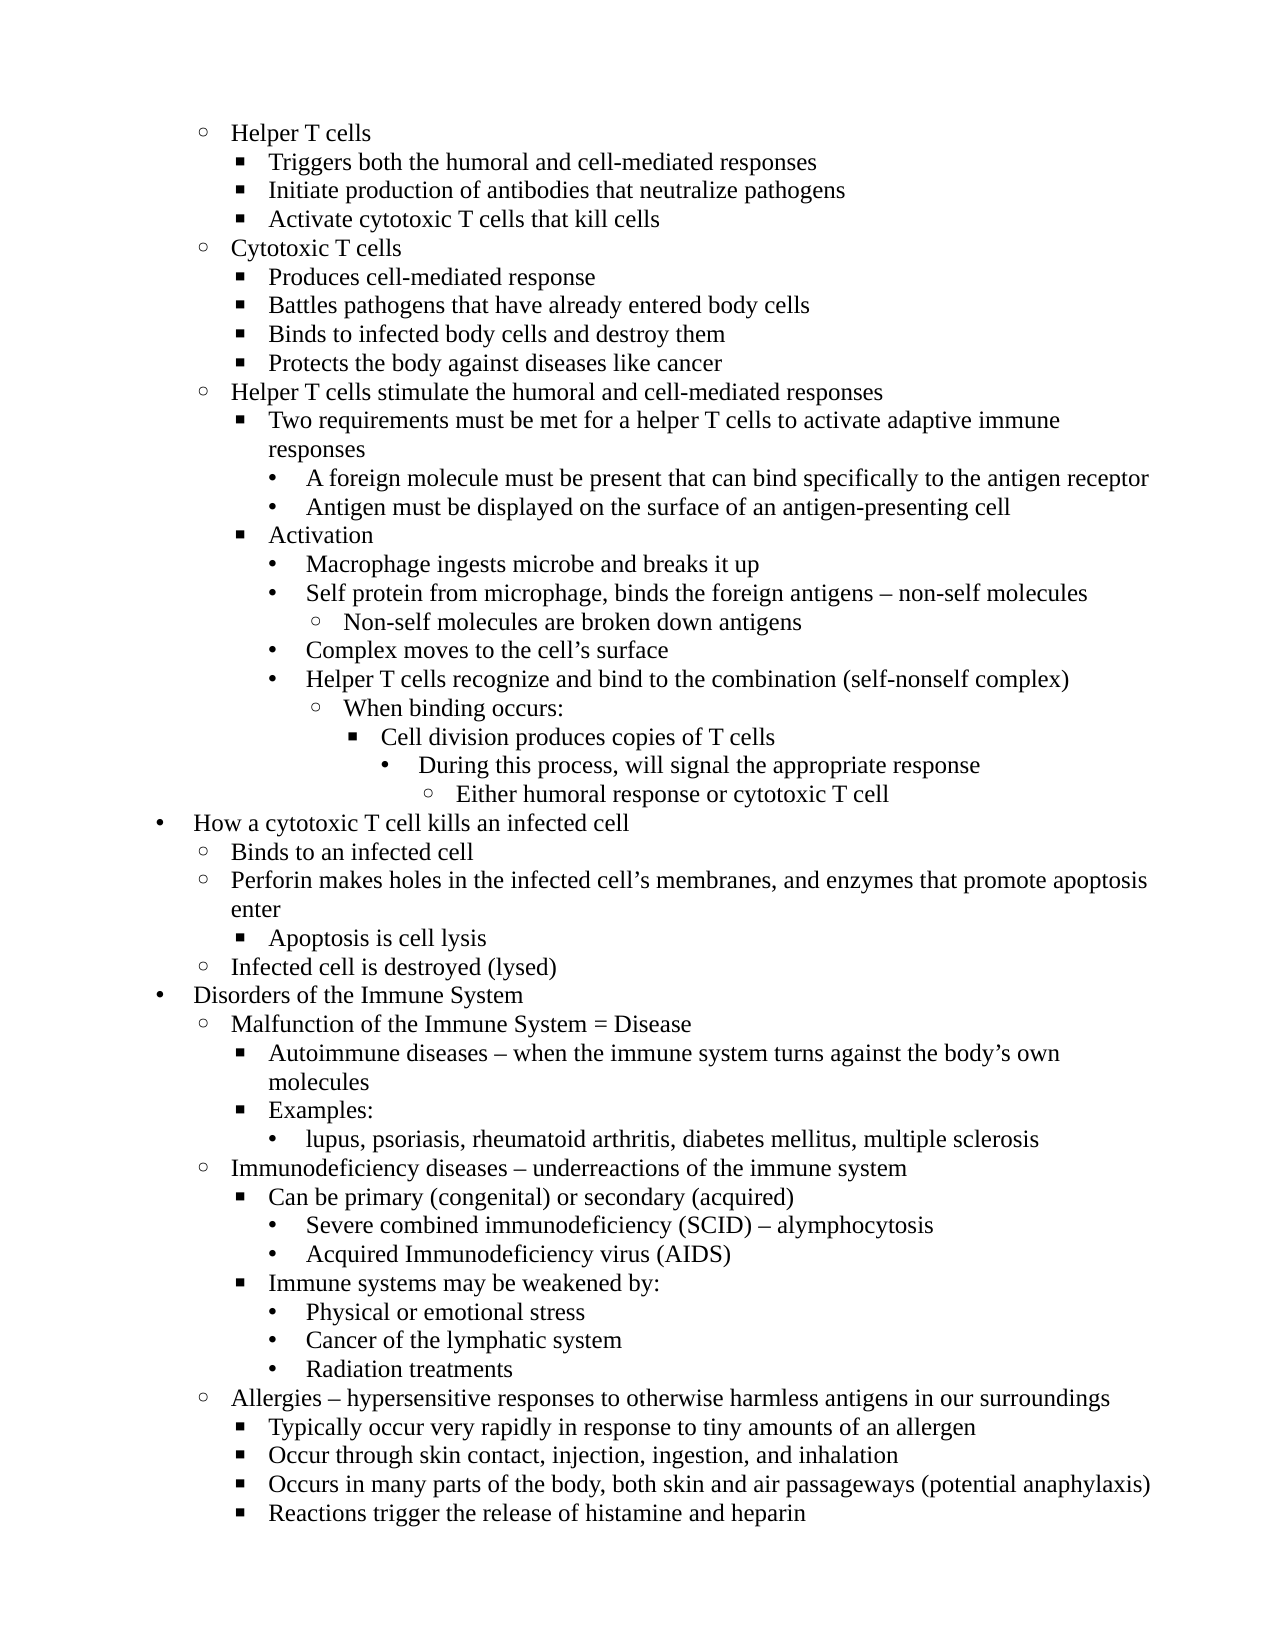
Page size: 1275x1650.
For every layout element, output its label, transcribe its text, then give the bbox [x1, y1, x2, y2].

list Cell division produces copies of T cells [343, 722, 1157, 751]
list Disorders of the Immune System [156, 981, 1157, 1009]
list How a cytotoxic T cell kills an infected cell [156, 808, 1157, 837]
list Protects the body against diseases like cancer [231, 348, 1157, 377]
list When binding occurs: [306, 693, 1157, 722]
list Battles pathogens that have already entered body cells [231, 291, 1157, 319]
list Severe combined immunodeficiency (SCID) – alymphocytosis [268, 1211, 1157, 1239]
list Antigen must be displayed on the surface of an antigen-presenting cell [268, 492, 1157, 521]
list Self protein from microphage, binds the foreign antigens – non-self molecules [268, 578, 1157, 607]
list Complex moves to the cell’s surface [268, 636, 1157, 664]
list Initiate production of antibodies that neutralize pathogens [231, 176, 1157, 204]
list Infected cell is destroyed (lysed) [193, 952, 1157, 981]
list Radiation treatments [268, 1354, 1157, 1383]
list Activation [231, 521, 1157, 549]
list Produces cell-mediated response [231, 262, 1157, 291]
list Activate cytotoxic T cells that kill cells [231, 204, 1157, 233]
list Physical or emotional stress [268, 1297, 1157, 1326]
list Typically occur very rapidly in response to tiny amounts of an allergen [231, 1412, 1157, 1441]
list Binds to an infected cell [193, 837, 1157, 866]
list Immunodeficiency diseases – underreactions of the immune system [193, 1153, 1157, 1182]
list Examples: [231, 1096, 1157, 1124]
list lupus, psoriasis, rheumatoid arthritis, diabetes mellitus, multiple sclerosis [268, 1124, 1157, 1153]
list Either humoral response or cytotoxic T cell [418, 779, 1157, 808]
list Triggers both the humoral and cell-mediated responses [231, 147, 1157, 176]
list Occur through skin contact, injection, ingestion, and inhalation [231, 1441, 1157, 1469]
list Helper T cells [193, 118, 1157, 147]
list Binds to infected body cells and destroy them [231, 319, 1157, 348]
list Helper T cells recognize and bind to the combination (self-nonself complex) [268, 664, 1157, 693]
list Acquired Immunodeficiency virus (AIDS) [268, 1239, 1157, 1268]
list Autoimmune diseases – when the immune system turns against the body’s own molecules [231, 1038, 1157, 1096]
list Reactions trigger the release of histamine and heparin [231, 1498, 1157, 1527]
list Malfunction of the Immune System = Disease [193, 1009, 1157, 1038]
list During this process, will signal the appropriate response [381, 751, 1157, 779]
list A foreign molecule must be present that can bind specifically to the antigen receptor [268, 463, 1157, 492]
list Helper T cells stimulate the humoral and cell-mediated responses [193, 377, 1157, 406]
list Macrophage ingests microbe and breaks it up [268, 549, 1157, 578]
list Can be primary (congenital) or secondary (acquired) [231, 1182, 1157, 1211]
list Non-self molecules are broken down antigens [306, 607, 1157, 636]
list Perforin makes holes in the infected cell’s membranes, and enzymes that promote apoptosis enter [193, 866, 1157, 923]
list Apoptosis is cell lysis [231, 923, 1157, 952]
list Cytotoxic T cells [193, 233, 1157, 262]
list Immune systems may be weakened by: [231, 1268, 1157, 1297]
list Allergies – hypersensitive responses to otherwise harmless antigens in our surroundings [193, 1383, 1157, 1412]
list Cancer of the lymphatic system [268, 1326, 1157, 1354]
list Occurs in many parts of the body, both skin and air passageways (potential anaphylaxis) [231, 1469, 1157, 1498]
list Two requirements must be met for a helper T cells to activate adaptive immune responses [231, 406, 1157, 463]
